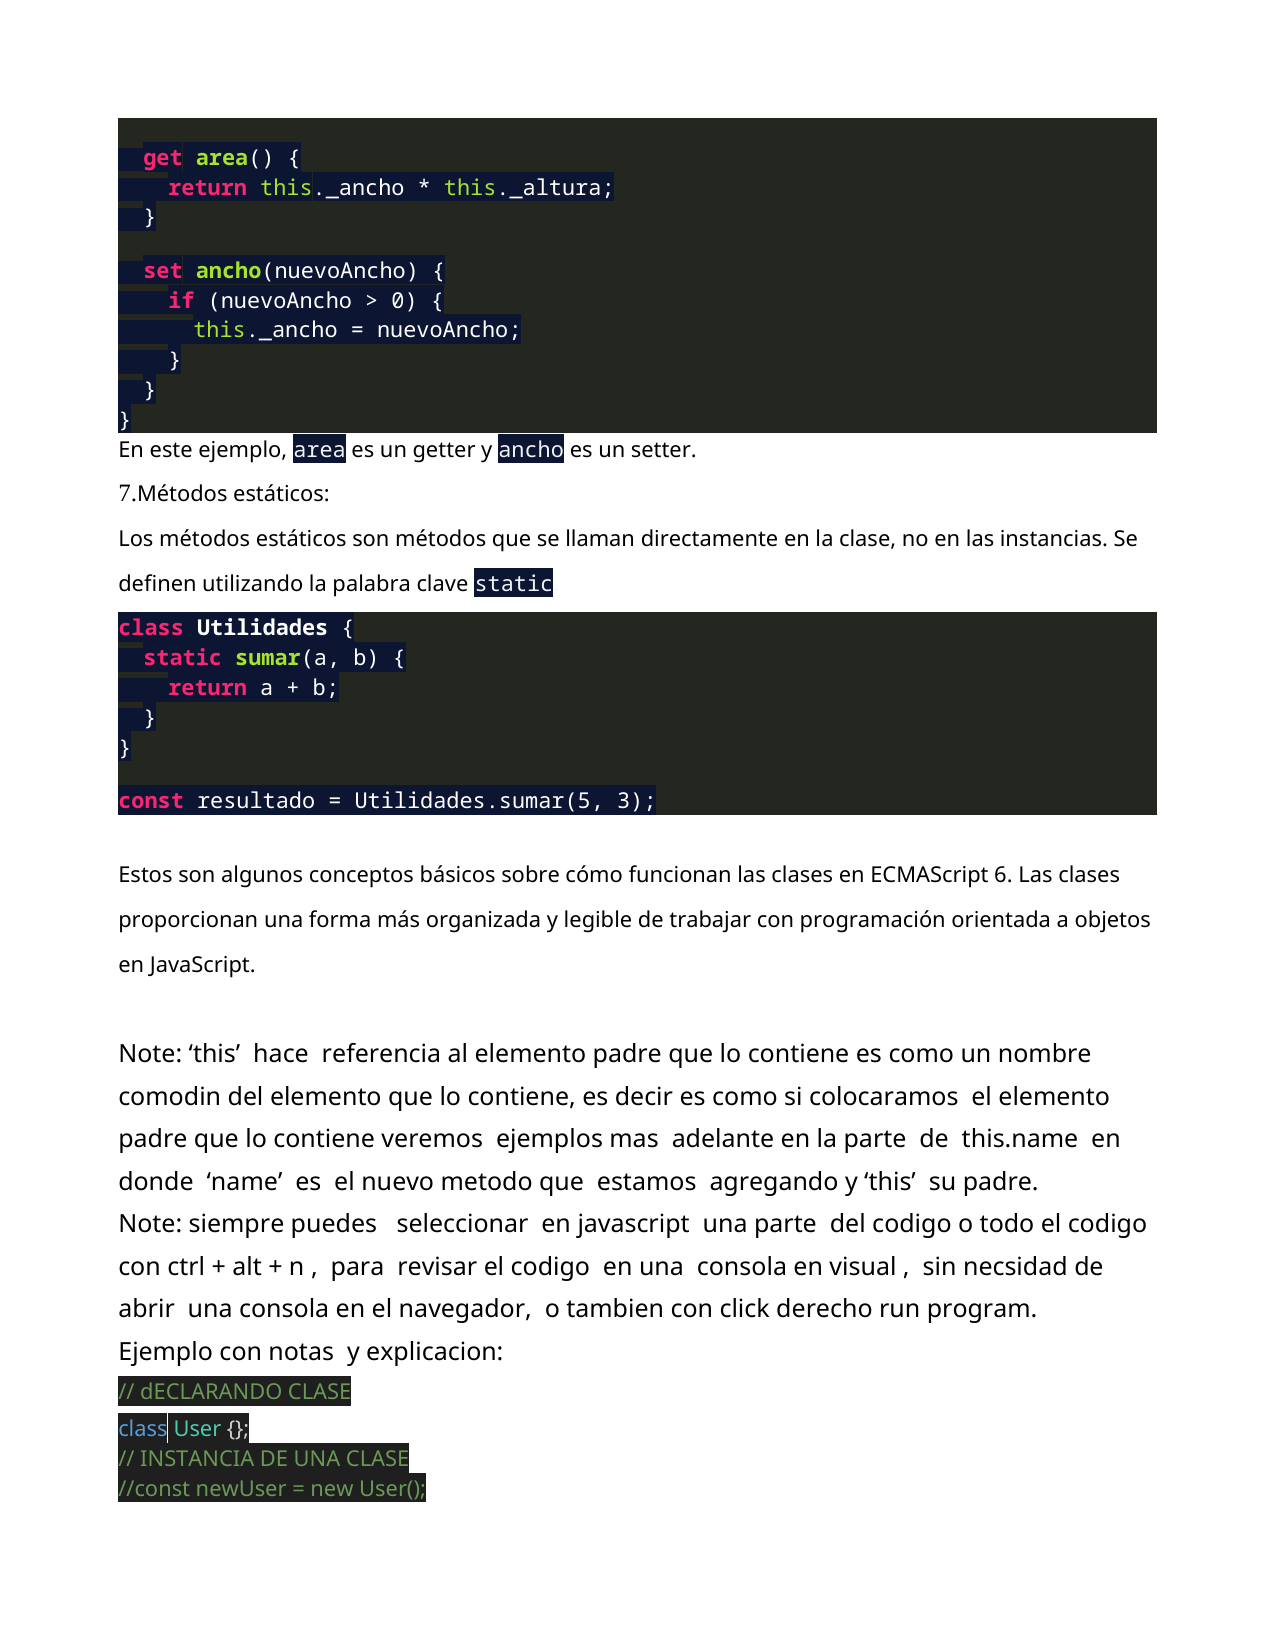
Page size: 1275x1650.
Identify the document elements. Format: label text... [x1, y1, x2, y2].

list En este ejemplo, area es un getter y ancho es un setter. [118, 433, 1157, 463]
list class Utilidades { [118, 612, 1157, 642]
list } [118, 702, 1157, 731]
text Note: ‘this’ hace referencia al elemento padre que lo contiene es como un nombre comodin del elemento que lo contiene, es decir es como si colocaramos el elemento padre que lo contiene veremos ejemplos mas adelante en la parte de this.name en donde ‘name’ es el nuevo metodo que estamos agregando y ‘this’ su padre. [118, 1036, 1157, 1197]
text //const newUser = new User(); [118, 1473, 1157, 1502]
list this._ancho = nuevoAncho; [118, 314, 1157, 344]
text // INSTANCIA DE UNA CLASE [118, 1443, 1157, 1473]
list Los métodos estáticos son métodos que se llaman directamente en la clase, no en las instancias. Se definen utilizando la palabra clave static. [118, 523, 1157, 597]
list } [118, 404, 1157, 433]
text class User {}; [118, 1413, 1157, 1443]
list } [118, 201, 1157, 231]
text // dECLARANDO CLASE [118, 1376, 1157, 1406]
text Estos son algunos conceptos básicos sobre cómo funcionan las clases en ECMAScript 6. Las clases proporcionan una forma más organizada y legible de trabajar con programación orientada a objetos en JavaScript. [118, 815, 1157, 978]
list const resultado = Utilidades.sumar(5, 3); [118, 785, 1157, 815]
list Métodos estáticos: [118, 478, 1157, 508]
list } [118, 374, 1157, 404]
list } [118, 731, 1157, 761]
text Note: siempre puedes seleccionar en javascript una parte del codigo o todo el codigo con ctrl + alt + n , para revisar el codigo en una consola en visual , sin necsidad de abrir una consola en el navegador, o tambien con click derecho run program. [118, 1206, 1157, 1325]
list static sumar(a, b) { [118, 642, 1157, 672]
list return this._ancho * this._altura; [118, 172, 1157, 201]
list return a + b; [118, 672, 1157, 702]
list set ancho(nuevoAncho) { [118, 255, 1157, 284]
list } [118, 344, 1157, 374]
text Ejemplo con notas y explicacion: [118, 1333, 1157, 1367]
list if (nuevoAncho > 0) { [118, 284, 1157, 314]
list get area() { [118, 142, 1157, 172]
